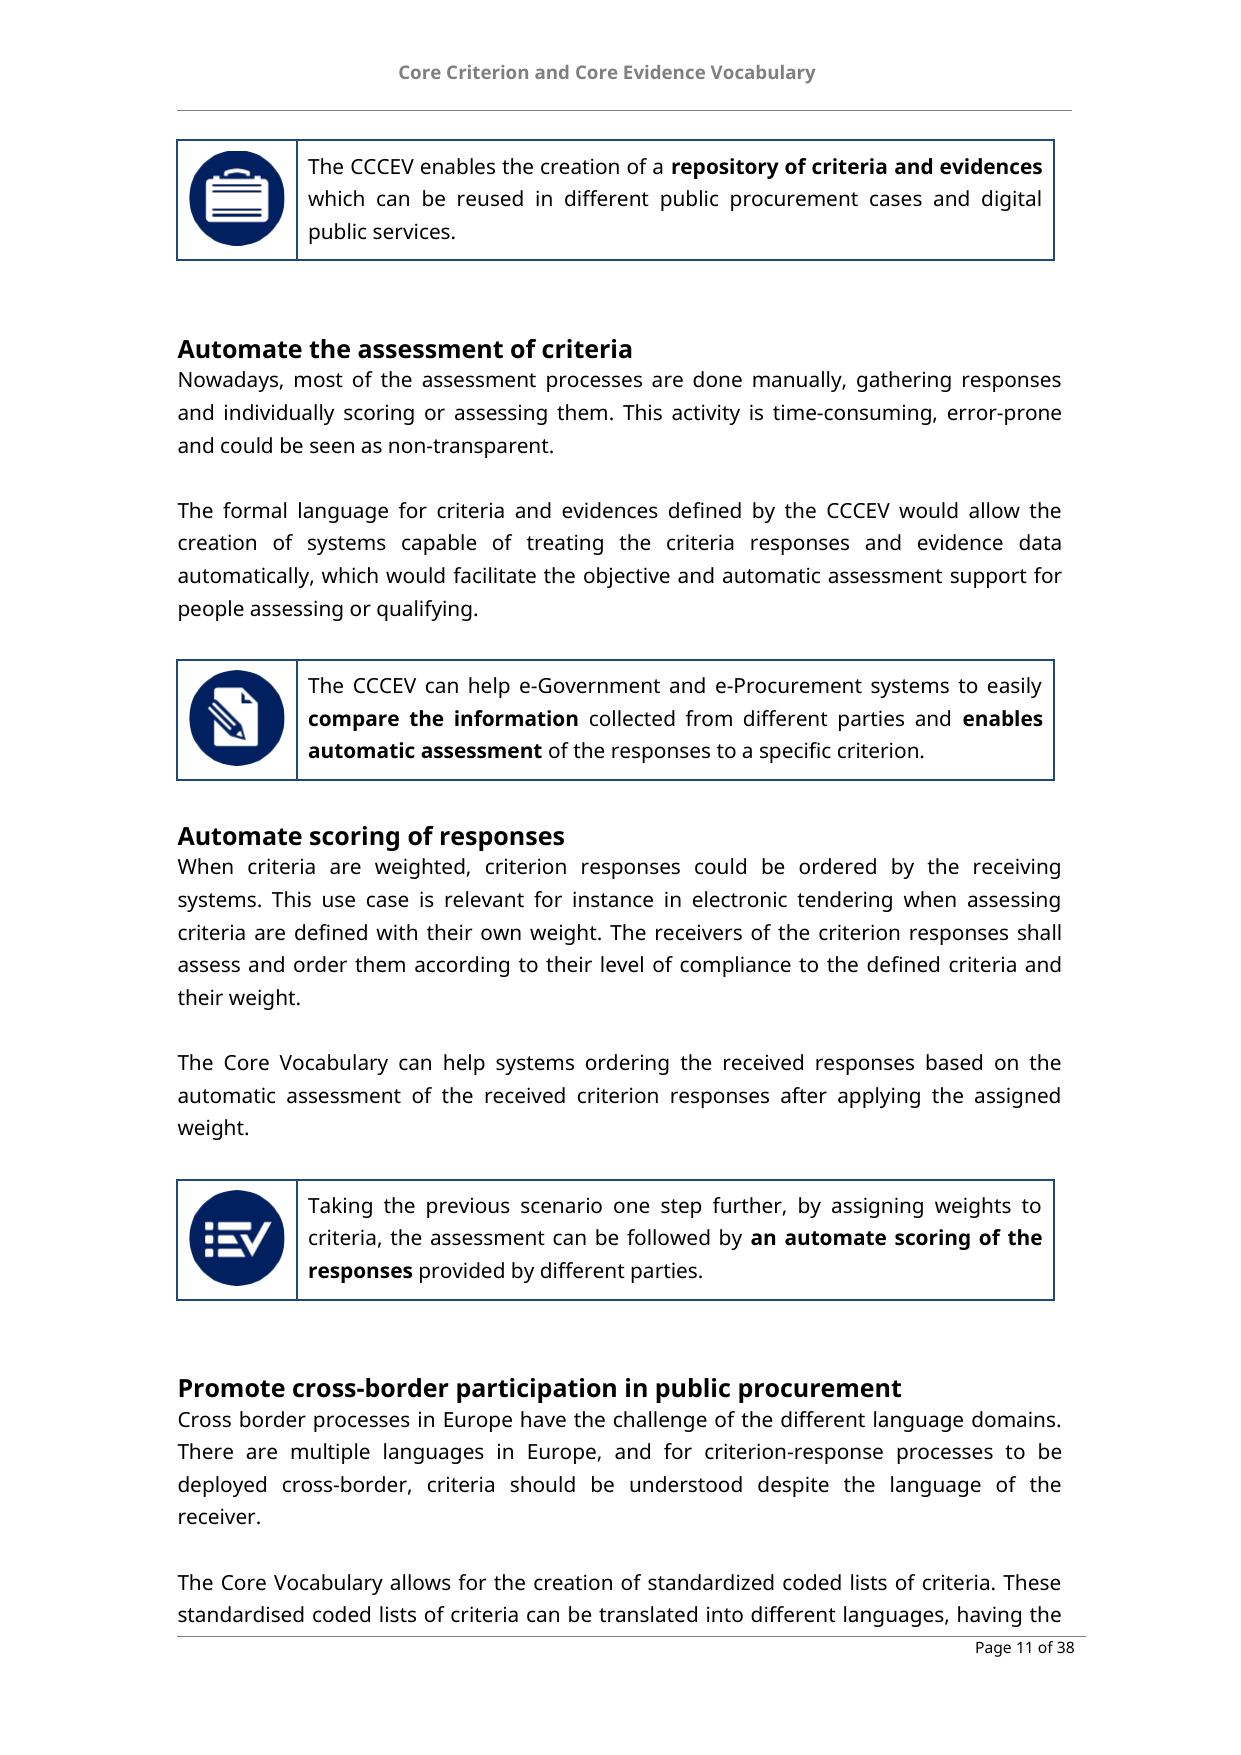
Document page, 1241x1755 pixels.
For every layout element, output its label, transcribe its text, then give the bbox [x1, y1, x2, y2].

table_header [178, 661, 296, 779]
text The Core Vocabulary can help systems ordering the received responses based on the automatic assessment of the received criterion responses after applying the assigned weight. [177, 1048, 1063, 1142]
table_header [178, 1181, 296, 1298]
text Cross border processes in Europe have the challenge of the different language domains. There are multiple languages in Europe, and for criterion-response processes to be deployed cross-border, criteria should be understood despite the language of the receiver. [177, 1405, 1063, 1531]
table_header The CCCEV can help e-Government and e-Procurement systems to easily compare the information collected from different parties and enables automatic assessment of the responses to a specific criterion. [298, 661, 1053, 779]
text When criteria are weighted, criterion responses could be ordered by the receiving systems. This use case is relevant for instance in electronic tendering when assessing criteria are defined with their own weight. The receivers of the criterion responses shall assess and order them according to their level of compliance to the defined criteria and their weight. [177, 852, 1063, 1011]
table_header The CCCEV enables the creation of a repository of criteria and evidences which can be reused in different public procurement cases and digital public services. [298, 141, 1053, 259]
text The formal language for criteria and evidences defined by the CCCEV would allow the creation of systems capable of treating the criteria responses and evidence data automatically, which would facilitate the objective and automatic assessment support for people assessing or qualifying. [177, 496, 1063, 622]
subtitle Promote cross-border participation in public procurement [177, 1371, 1063, 1405]
table_header [178, 141, 296, 259]
text The Core Vocabulary allows for the creation of standardized coded lists of criteria. These standardised coded lists of criteria can be translated into different languages, having the [177, 1568, 1063, 1629]
table_header Taking the previous scenario one step further, by assigning weights to criteria, the assessment can be followed by an automate scoring of the responses provided by different parties. [298, 1181, 1053, 1298]
subtitle Automate scoring of responses [177, 818, 1063, 852]
text Nowadays, most of the assessment processes are done manually, gathering responses and individually scoring or assessing them. This activity is time-consuming, error-prone and could be seen as non-transparent. [177, 366, 1063, 459]
subtitle Automate the assessment of criteria [177, 331, 1063, 366]
